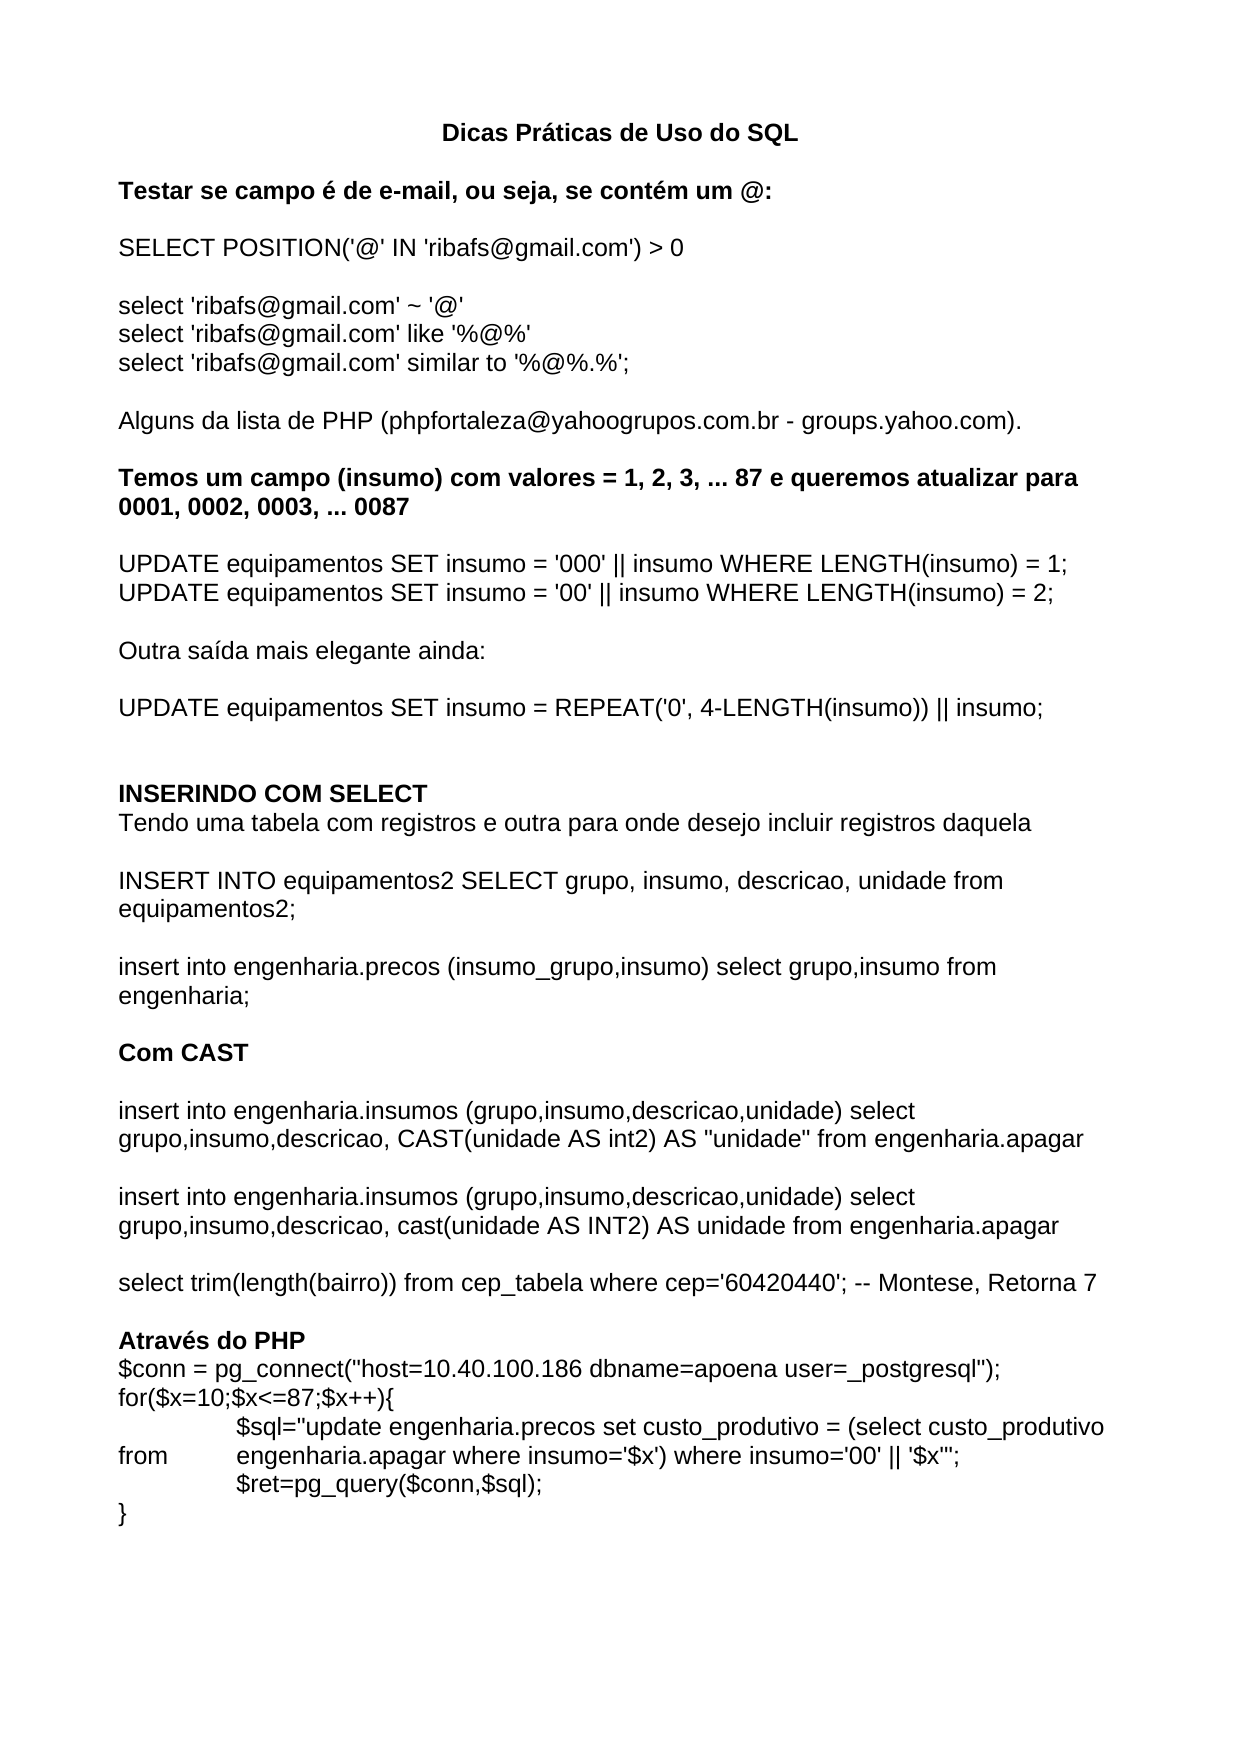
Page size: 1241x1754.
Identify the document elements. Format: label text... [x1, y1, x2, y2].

text select 'ribafs@gmail.com' similar to '%@%.%'; [118, 348, 1122, 377]
text $conn = pg_connect("host=10.40.100.186 dbname=apoena user=_postgresql"); [118, 1354, 1122, 1383]
text $ret=pg_query($conn,$sql); [118, 1469, 1122, 1498]
text UPDATE equipamentos SET insumo = '000' || insumo WHERE LENGTH(insumo) = 1; [118, 549, 1122, 578]
text $sql="update engenharia.precos set custo_produtivo = (select custo_produtivo from engenharia.apagar where insumo='$x') where insumo='00' || '$x'"; [118, 1412, 1122, 1469]
text INSERT INTO equipamentos2 SELECT grupo, insumo, descricao, unidade from equipamentos2; [118, 866, 1122, 923]
text Tendo uma tabela com registros e outra para onde desejo incluir registros daquela [118, 808, 1122, 837]
text insert into engenharia.precos (insumo_grupo,insumo) select grupo,insumo from engenharia; [118, 952, 1122, 1009]
text for($x=10;$x<=87;$x++){ [118, 1383, 1122, 1412]
text UPDATE equipamentos SET insumo = '00' || insumo WHERE LENGTH(insumo) = 2; [118, 578, 1122, 607]
text INSERINDO COM SELECT [118, 779, 1122, 808]
text insert into engenharia.insumos (grupo,insumo,descricao,unidade) select grupo,insumo,descricao, CAST(unidade AS int2) AS "unidade" from engenharia.apagar [118, 1096, 1122, 1153]
text Temos um campo (insumo) com valores = 1, 2, 3, ... 87 e queremos atualizar para 0001, 0002, 0003, ... 0087 [118, 463, 1122, 521]
text UPDATE equipamentos SET insumo = REPEAT('0', 4-LENGTH(insumo)) || insumo; [118, 693, 1122, 722]
text insert into engenharia.insumos (grupo,insumo,descricao,unidade) select grupo,insumo,descricao, cast(unidade AS INT2) AS unidade from engenharia.apagar [118, 1182, 1122, 1239]
text select 'ribafs@gmail.com' ~ '@' [118, 291, 1122, 319]
text select 'ribafs@gmail.com' like '%@%' [118, 319, 1122, 348]
text } [118, 1498, 1122, 1527]
text SELECT POSITION('@' IN 'ribafs@gmail.com') > 0 [118, 233, 1122, 262]
text Através do PHP [118, 1326, 1122, 1354]
text select trim(length(bairro)) from cep_tabela where cep='60420440'; -- Montese, Retorna 7 [118, 1268, 1122, 1297]
text Com CAST [118, 1038, 1122, 1067]
text Outra saída mais elegante ainda: [118, 636, 1122, 664]
text Testar se campo é de e-mail, ou seja, se contém um @: [118, 176, 1122, 204]
text Dicas Práticas de Uso do SQL [118, 118, 1122, 147]
text Alguns da lista de PHP (phpfortaleza@yahoogrupos.com.br - groups.yahoo.com). [118, 406, 1122, 434]
